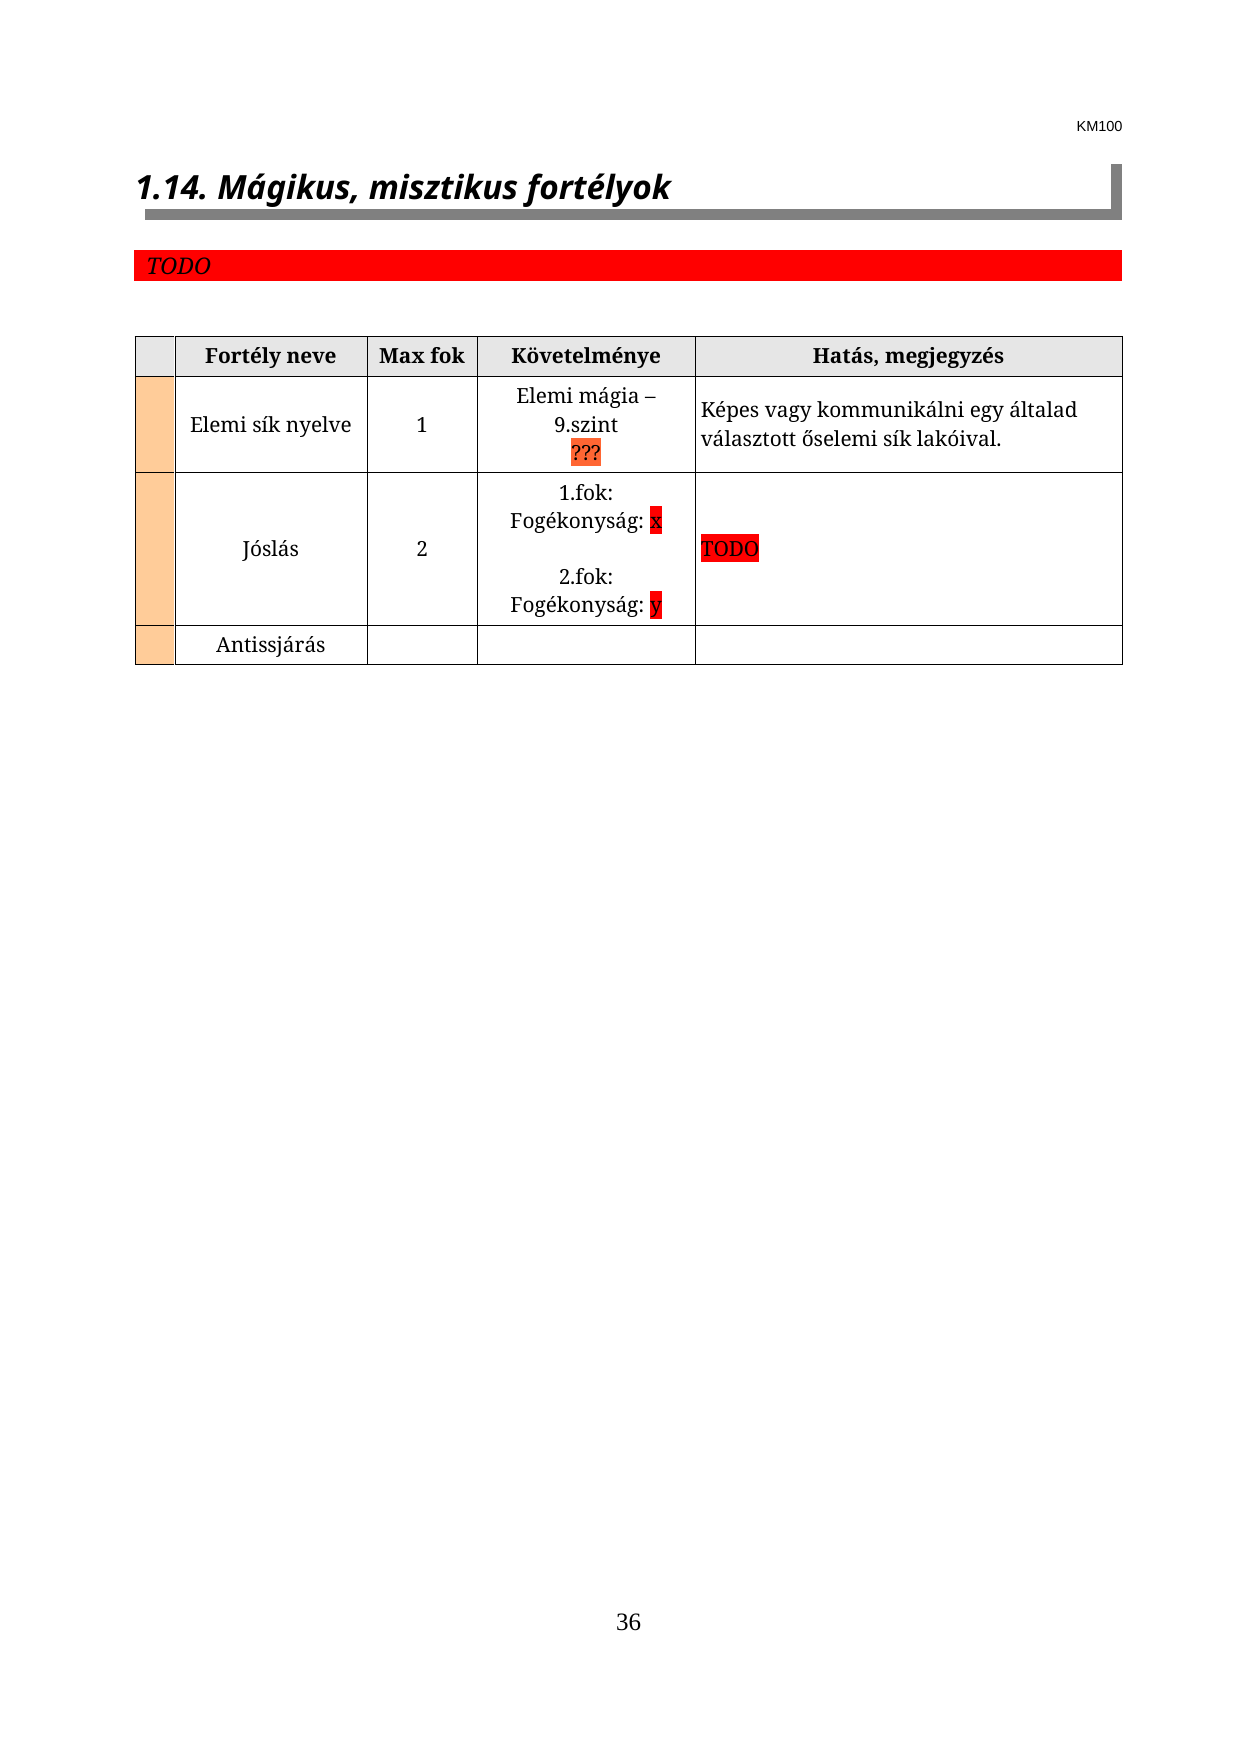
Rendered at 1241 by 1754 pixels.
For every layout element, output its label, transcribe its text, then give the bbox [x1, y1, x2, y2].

subtitle Mágikus, misztikus fortélyok [134, 164, 1111, 209]
text TODO [134, 250, 1122, 281]
table_header Max fok [368, 337, 477, 376]
table_header Hatás, megjegyzés [696, 337, 1122, 376]
table_cell Jóslás [176, 473, 367, 625]
table_cell Antissjárás [176, 626, 367, 664]
table_cell Elemi mágia – 9.szint ??? [478, 377, 695, 472]
table_cell [136, 626, 174, 664]
table_cell Képes vagy kommunikálni egy általad választott őselemi sík lakóival. [696, 377, 1122, 472]
table_cell 1 [368, 377, 477, 472]
table_cell [136, 473, 174, 625]
table_cell Elemi sík nyelve [176, 377, 367, 472]
table_cell [136, 377, 174, 472]
table_header Fortély neve [176, 337, 367, 376]
table_header Követelménye [478, 337, 695, 376]
table_cell TODO [696, 473, 1122, 625]
table_cell [368, 626, 477, 664]
table_cell [696, 626, 1122, 664]
table_cell 1.fok: Fogékonyság: x 2.fok: Fogékonyság: y [478, 473, 695, 625]
table_cell 2 [368, 473, 477, 625]
table_cell [478, 626, 695, 664]
table_header [136, 337, 174, 376]
